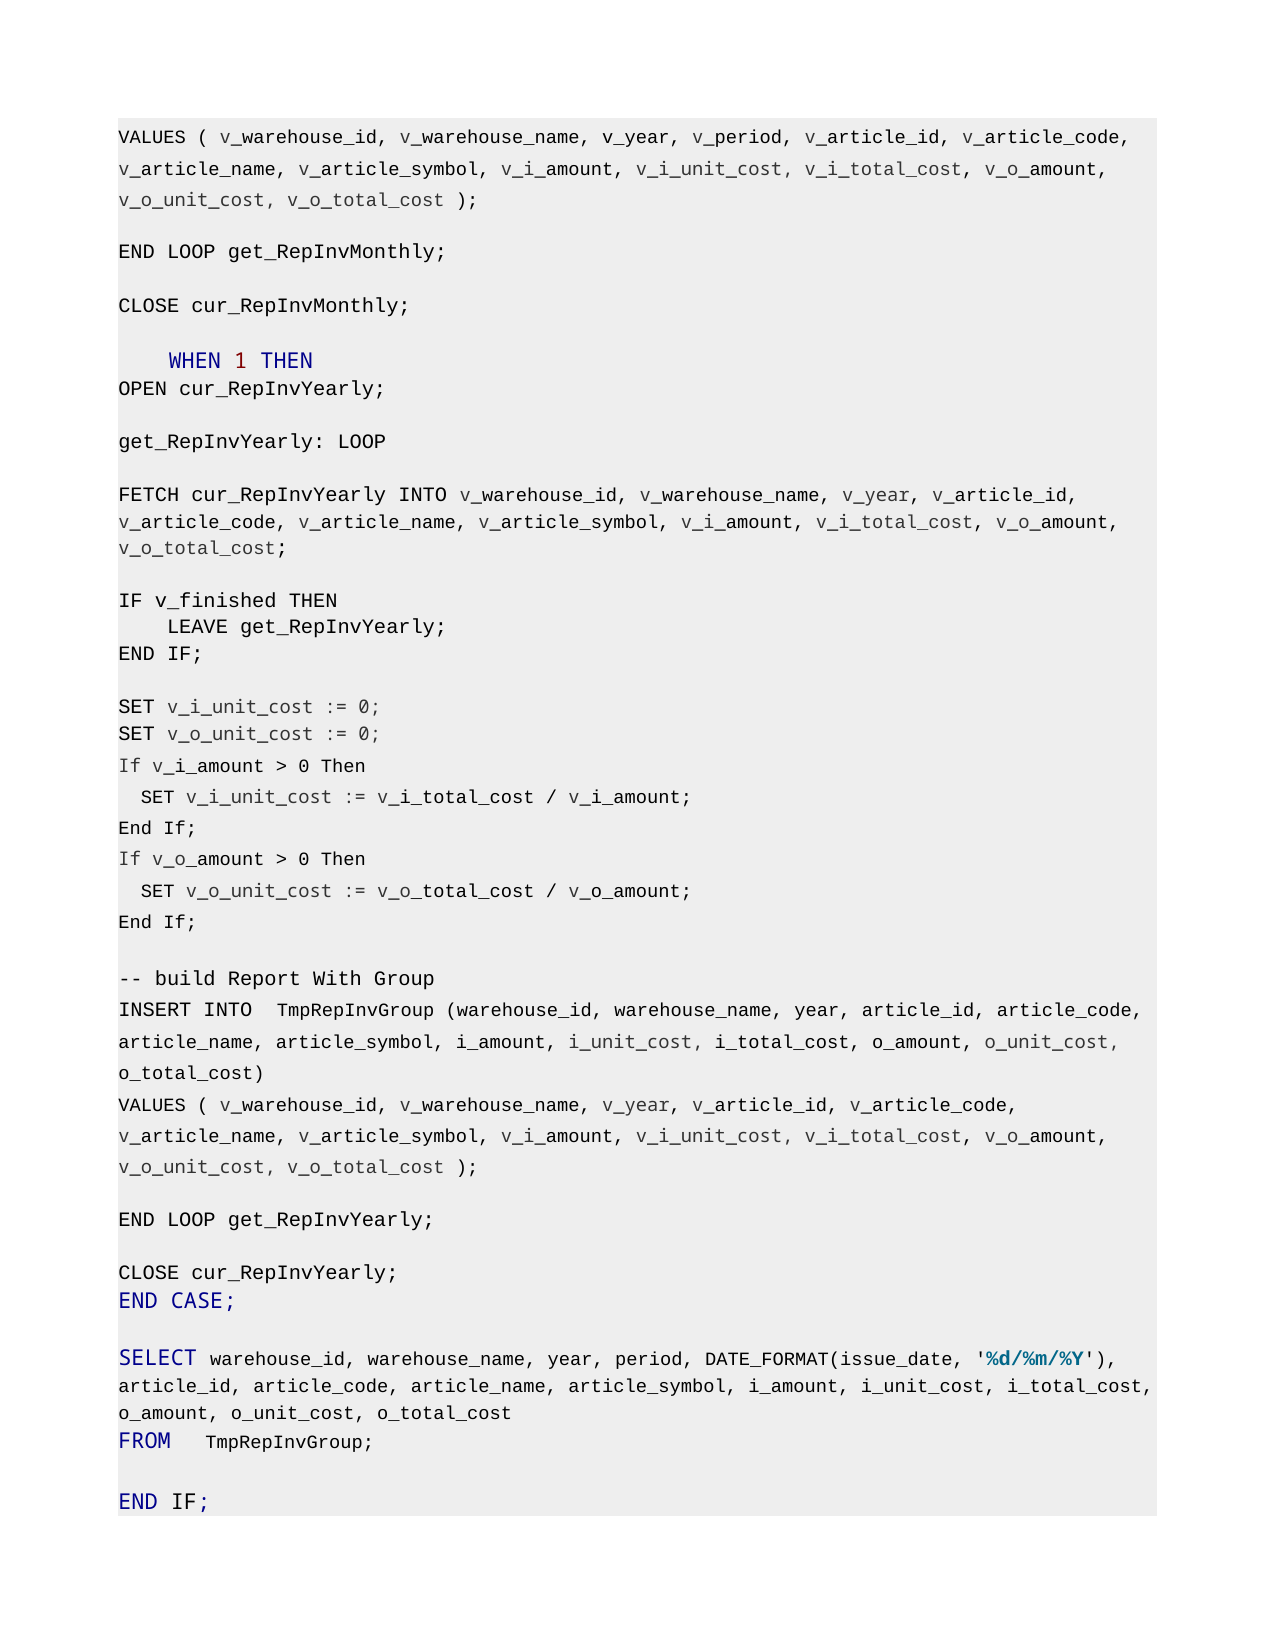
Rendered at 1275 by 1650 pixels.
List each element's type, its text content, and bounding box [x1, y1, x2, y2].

text SELECT warehouse_id, warehouse_name, year, period, DATE_FORMAT(issue_date, '%d/%m/%Y'), article_id, article_code, article_name, article_symbol, i_amount, i_unit_cost, i_total_cost, o_amount, o_unit_cost, o_total_cost [118, 1342, 1157, 1425]
text VALUES ( v_warehouse_id, v_warehouse_name, v_year, v_period, v_article_id, v_article_code, v_article_name, v_article_symbol, v_i_amount, v_i_unit_cost, v_i_total_cost, v_o_amount, v_o_unit_cost, v_o_total_cost ); [118, 118, 1157, 212]
text END IF; [118, 640, 1157, 667]
text END IF; [118, 1486, 1157, 1516]
text VALUES ( v_warehouse_id, v_warehouse_name, v_year, v_article_id, v_article_code, v_article_name, v_article_symbol, v_i_amount, v_i_unit_cost, v_i_total_cost, v_o_amount, v_o_unit_cost, v_o_total_cost ); [118, 1085, 1157, 1179]
text CLOSE cur_RepInvYearly; [118, 1259, 1157, 1285]
text -- build Report With Group [118, 965, 1157, 992]
text IF v_finished THEN [118, 587, 1157, 613]
text SET v_o_unit_cost := 0; [118, 720, 1157, 746]
text If v_i_amount > 0 Then [118, 746, 1157, 778]
text END LOOP get_RepInvMonthly; [118, 238, 1157, 265]
text LEAVE get_RepInvYearly; [118, 613, 1157, 640]
text END LOOP get_RepInvYearly; [118, 1206, 1157, 1232]
text get_RepInvYearly: LOOP [118, 428, 1157, 454]
text CLOSE cur_RepInvMonthly; [118, 292, 1157, 318]
text OPEN cur_RepInvYearly; [118, 374, 1157, 401]
text SET v_i_unit_cost := v_i_total_cost / v_i_amount; [118, 778, 1157, 809]
text WHEN 1 THEN [118, 345, 1157, 374]
text End If; [118, 903, 1157, 934]
text End If; [118, 809, 1157, 840]
text FETCH cur_RepInvYearly INTO v_warehouse_id, v_warehouse_name, v_year, v_article_id, v_article_code, v_article_name, v_article_symbol, v_i_amount, v_i_total_cost, v_o_amount, v_o_total_cost; [118, 481, 1157, 560]
text SET v_o_unit_cost := v_o_total_cost / v_o_amount; [118, 871, 1157, 903]
text If v_o_amount > 0 Then [118, 840, 1157, 871]
text FROM TmpRepInvGroup; [118, 1425, 1157, 1454]
text SET v_i_unit_cost := 0; [118, 693, 1157, 720]
text END CASE; [118, 1285, 1157, 1315]
text INSERT INTO TmpRepInvGroup (warehouse_id, warehouse_name, year, article_id, article_code, article_name, article_symbol, i_amount, i_unit_cost, i_total_cost, o_amount, o_unit_cost, o_total_cost) [118, 992, 1157, 1085]
